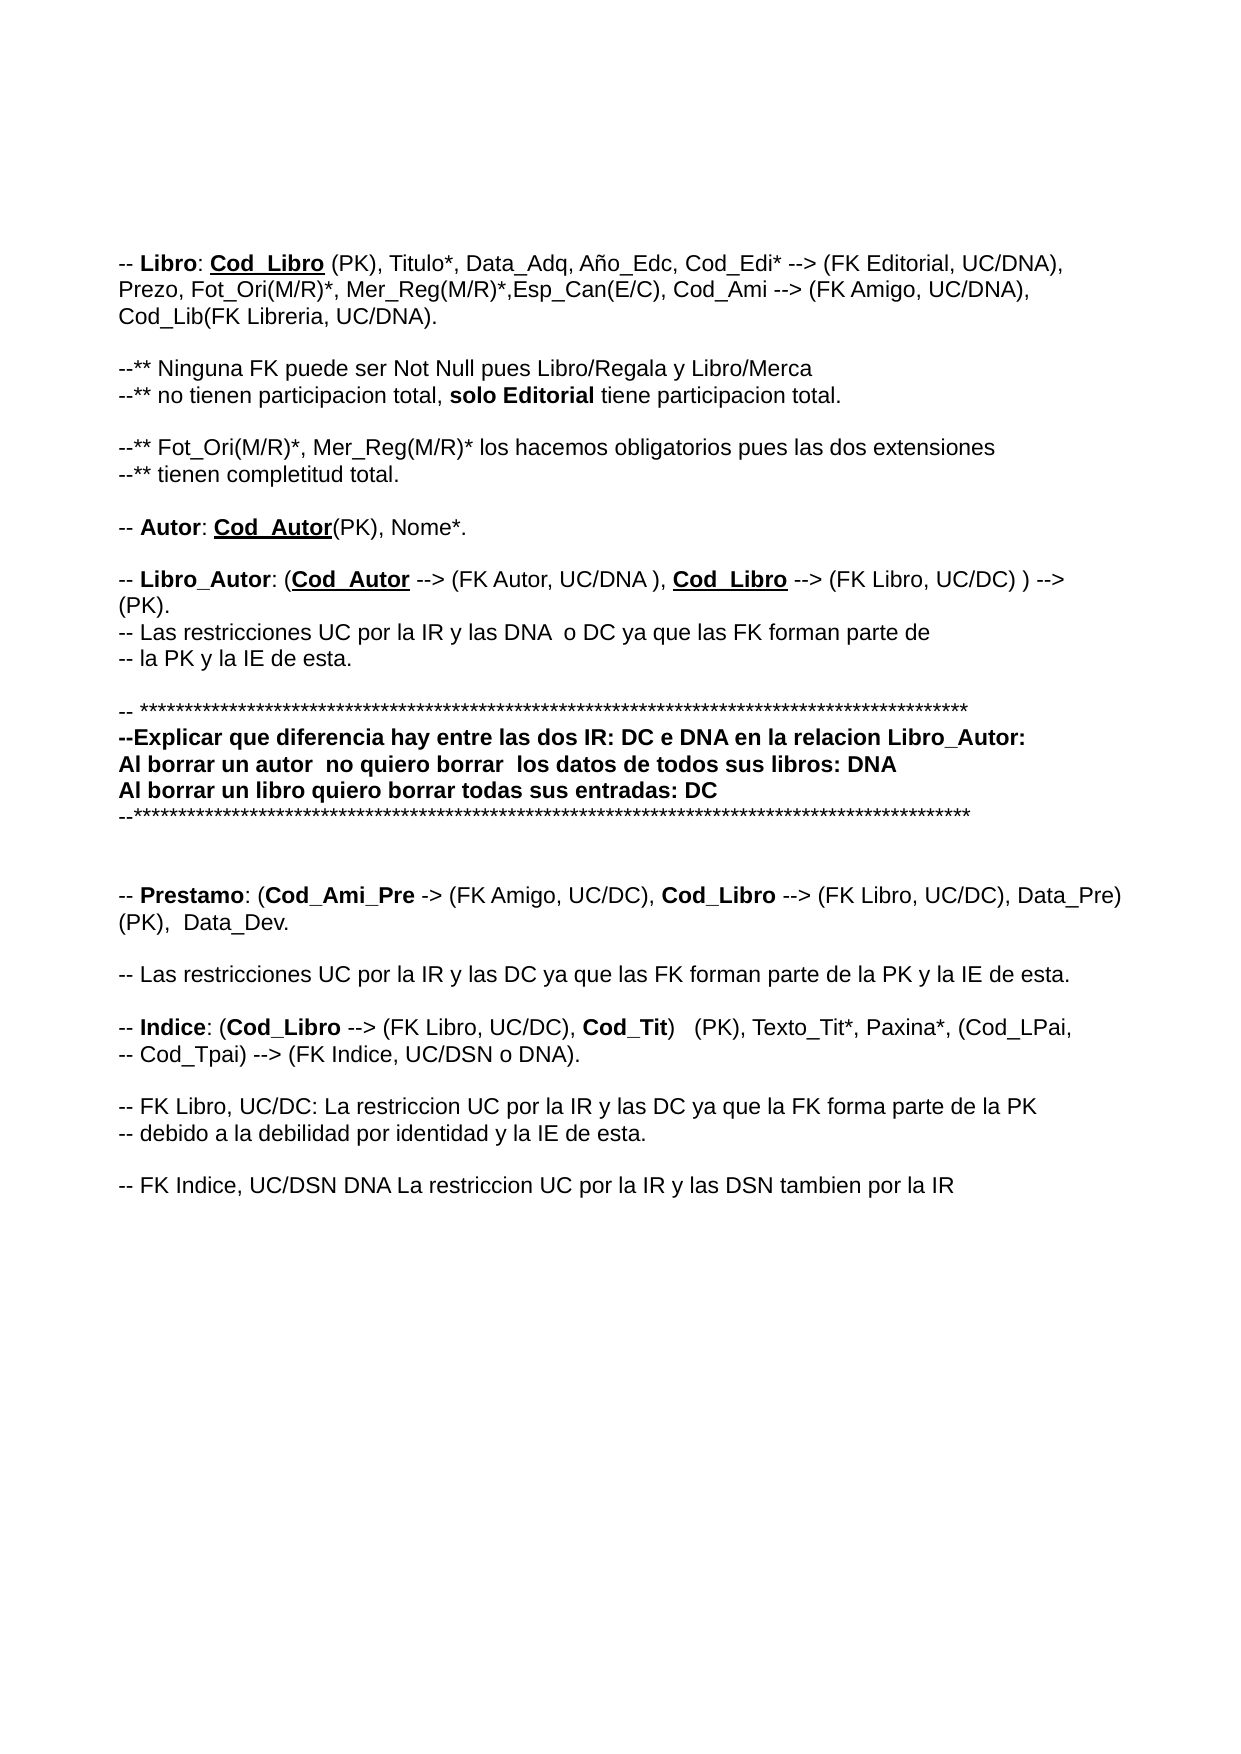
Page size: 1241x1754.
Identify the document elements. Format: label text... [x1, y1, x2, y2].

text -- ********************************************************************************************* [118, 698, 1122, 724]
text -- Las restricciones UC por la IR y las DNA o DC ya que las FK forman parte de [118, 619, 1122, 645]
text -- debido a la debilidad por identidad y la IE de esta. [118, 1119, 1122, 1146]
text -- Indice: (Cod_Libro --> (FK Libro, UC/DC), Cod_Tit) (PK), Texto_Tit*, Paxina*, (Cod_LPai, [118, 1014, 1122, 1041]
text -- Libro_Autor: (Cod_Autor --> (FK Autor, UC/DNA ), Cod_Libro --> (FK Libro, UC/DC) ) --> (PK). [118, 566, 1122, 619]
text -- FK Indice, UC/DSN DNA La restriccion UC por la IR y las DSN tambien por la IR [118, 1172, 1122, 1199]
text -- Autor: Cod_Autor(PK), Nome*. [118, 513, 1122, 540]
text -- la PK y la IE de esta. [118, 645, 1122, 672]
text -- Libro: Cod_Libro (PK), Titulo*, Data_Adq, Año_Edc, Cod_Edi* --> (FK Editorial, UC/DNA), Prezo, Fot_Ori(M/R)*, Mer_Reg(M/R)*,Esp_Can(E/C), Cod_Ami --> (FK Amigo, UC/DNA), Cod_Lib(FK Libreria, UC/DNA). [118, 250, 1122, 329]
text -- Cod_Tpai) --> (FK Indice, UC/DSN o DNA). [118, 1041, 1122, 1067]
text --Explicar que diferencia hay entre las dos IR: DC e DNA en la relacion Libro_Autor: [118, 724, 1122, 751]
text --** Ninguna FK puede ser Not Null pues Libro/Regala y Libro/Merca [118, 355, 1122, 382]
text --** Fot_Ori(M/R)*, Mer_Reg(M/R)* los hacemos obligatorios pues las dos extensiones [118, 434, 1122, 461]
text -- FK Libro, UC/DC: La restriccion UC por la IR y las DC ya que la FK forma parte de la PK [118, 1093, 1122, 1119]
text Al borrar un autor no quiero borrar los datos de todos sus libros: DNA [118, 751, 1122, 777]
text -- Las restricciones UC por la IR y las DC ya que las FK forman parte de la PK y la IE de esta. [118, 961, 1122, 988]
text Al borrar un libro quiero borrar todas sus entradas: DC [118, 777, 1122, 803]
text --********************************************************************************************** [118, 803, 1122, 830]
text --** no tienen participacion total, solo Editorial tiene participacion total. [118, 382, 1122, 408]
text -- Prestamo: (Cod_Ami_Pre -> (FK Amigo, UC/DC), Cod_Libro --> (FK Libro, UC/DC), Data_Pre)(PK), Data_Dev. [118, 882, 1122, 935]
text --** tienen completitud total. [118, 461, 1122, 487]
